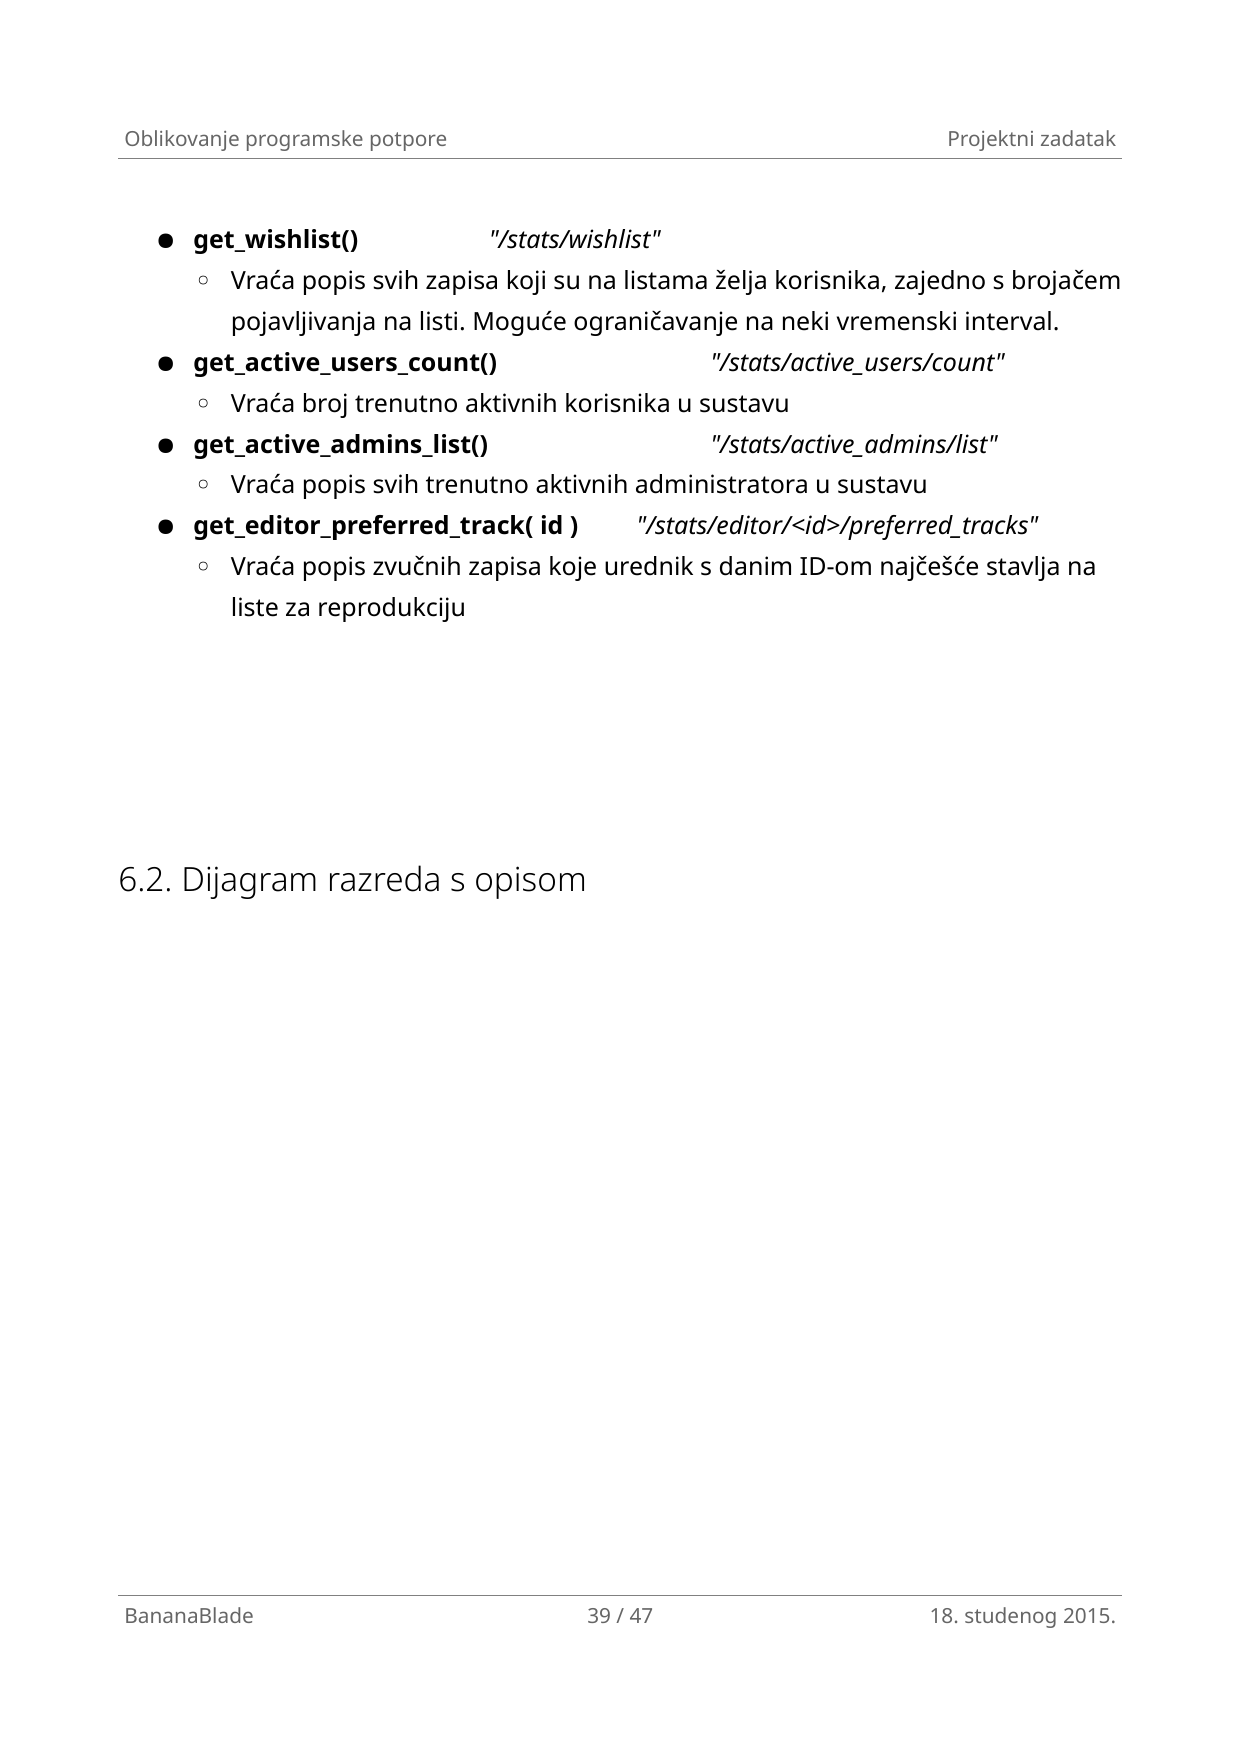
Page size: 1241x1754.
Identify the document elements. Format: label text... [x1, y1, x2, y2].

list get_wishlist() "/stats/wishlist" [156, 222, 1122, 256]
list get_active_users_count() "/stats/active_users/count" [156, 344, 1122, 379]
list Vraća broj trenutno aktivnih korisnika u sustavu [193, 385, 1122, 419]
list get_editor_preferred_track( id ) "/stats/editor/<id>/preferred_tracks" [156, 508, 1122, 542]
subtitle 6.2. Dijagram razreda s opisom [118, 856, 1122, 901]
list get_active_admins_list() "/stats/active_admins/list" [156, 426, 1122, 460]
list Vraća popis zvučnih zapisa koje urednik s danim ID-om najčešće stavlja na liste za reprodukciju [193, 549, 1122, 624]
list Vraća popis svih trenutno aktivnih administratora u sustavu [193, 467, 1122, 501]
list Vraća popis svih zapisa koji su na listama želja korisnika, zajedno s brojačem pojavljivanja na listi. Moguće ograničavanje na neki vremenski interval. [193, 263, 1122, 338]
